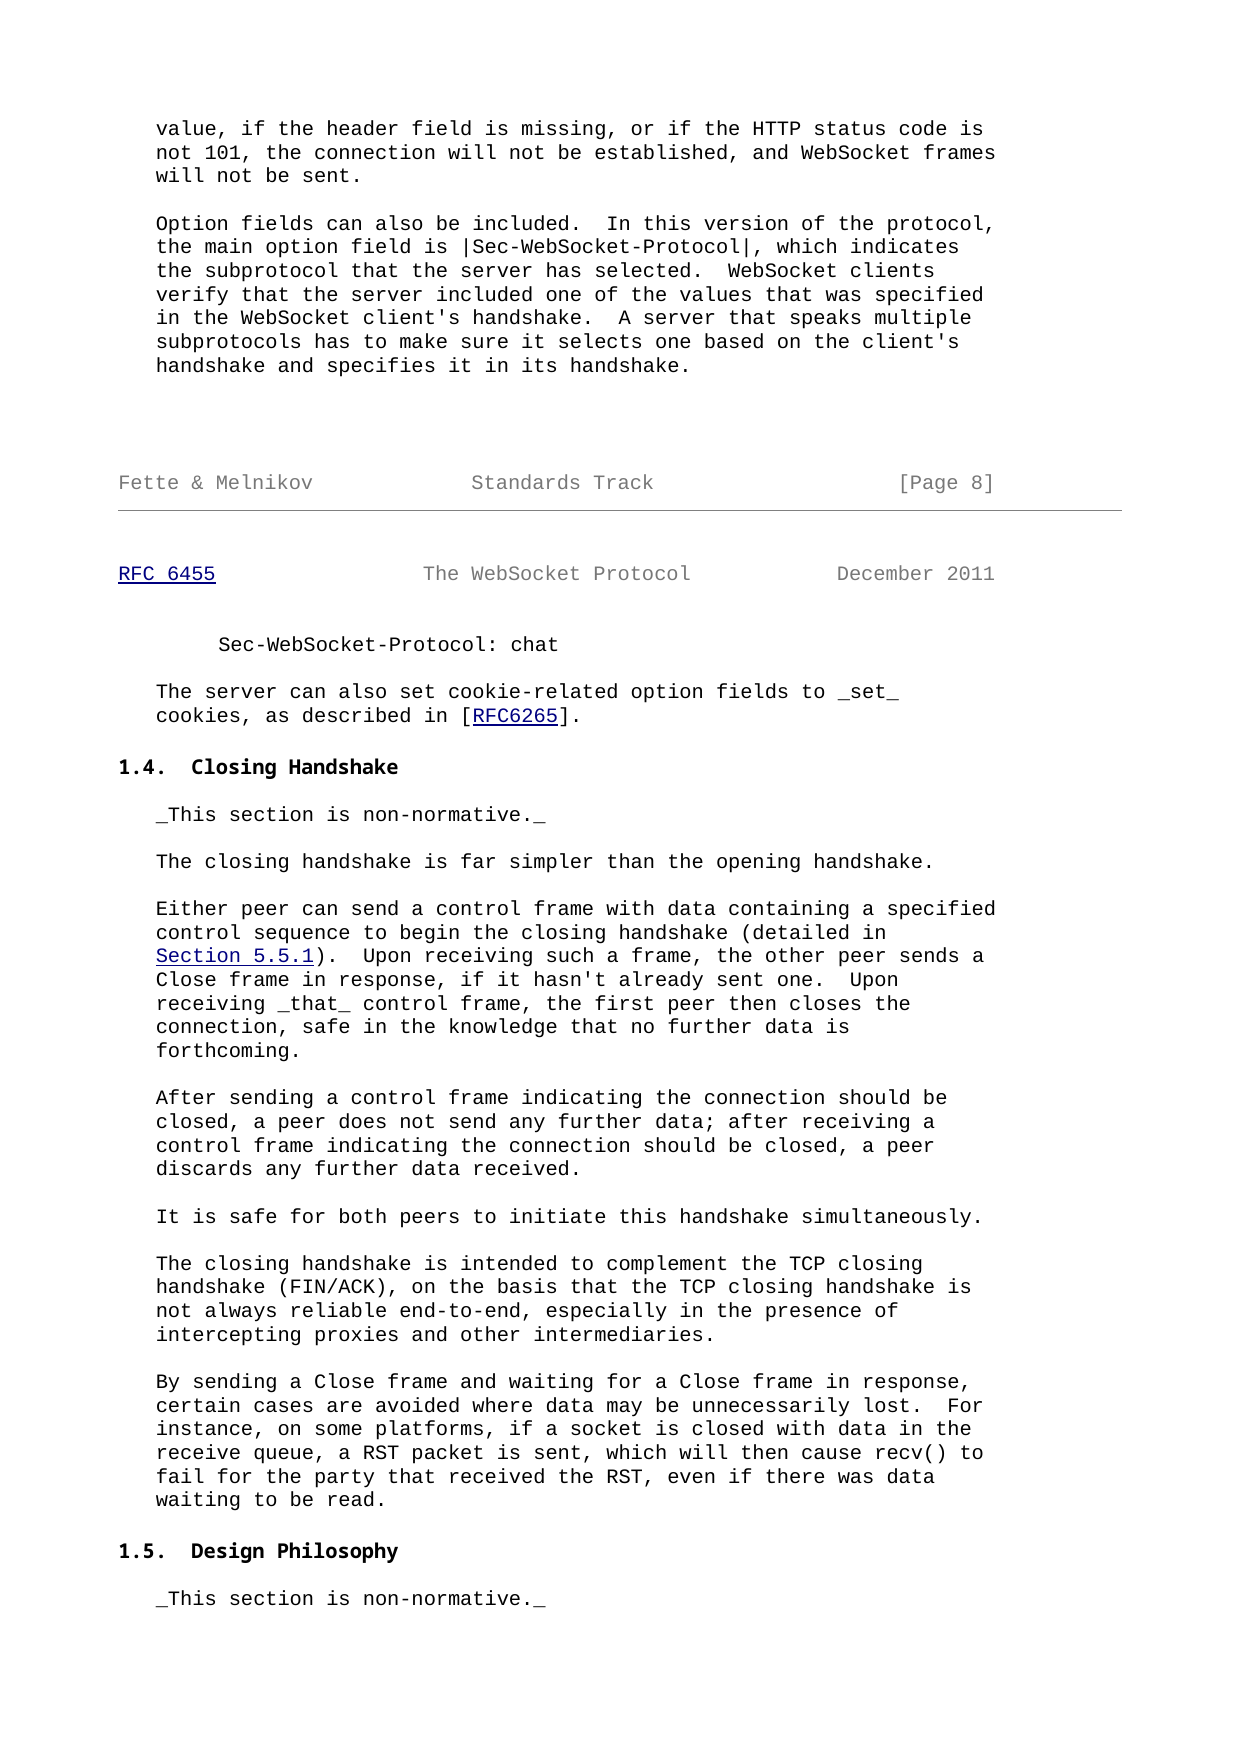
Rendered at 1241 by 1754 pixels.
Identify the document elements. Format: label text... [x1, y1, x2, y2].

text closed, a peer does not send any further data; after receiving a [118, 1111, 1122, 1135]
text Fette & Melnikov Standards Track [Page 8] [118, 473, 1122, 496]
text The server can also set cookie-related option fields to _set_ [118, 681, 1122, 705]
text Sec-WebSocket-Protocol: chat [118, 634, 1122, 658]
text the subprotocol that the server has selected. WebSocket clients [118, 260, 1122, 284]
text intercepting proxies and other intermediaries. [118, 1324, 1122, 1347]
text _This section is non-normative._ [118, 1588, 1122, 1612]
text forthcoming. [118, 1040, 1122, 1064]
text connection, safe in the knowledge that no further data is [118, 1016, 1122, 1040]
text By sending a Close frame and waiting for a Close frame in response, [118, 1371, 1122, 1395]
text 1.5. Design Philosophy [118, 1537, 1122, 1564]
text verify that the server included one of the values that was specified [118, 284, 1122, 307]
text control sequence to begin the closing handshake (detailed in [118, 922, 1122, 946]
text control frame indicating the connection should be closed, a peer [118, 1135, 1122, 1158]
text The closing handshake is far simpler than the opening handshake. [118, 851, 1122, 874]
text in the WebSocket client's handshake. A server that speaks multiple [118, 307, 1122, 331]
text After sending a control frame indicating the connection should be [118, 1087, 1122, 1111]
text It is safe for both peers to initiate this handshake simultaneously. [118, 1206, 1122, 1229]
text 1.4. Closing Handshake [118, 752, 1122, 780]
text will not be sent. [118, 165, 1122, 189]
text receive queue, a RST packet is sent, which will then cause recv() to [118, 1442, 1122, 1466]
text fail for the party that received the RST, even if there was data [118, 1466, 1122, 1489]
text handshake (FIN/ACK), on the basis that the TCP closing handshake is [118, 1277, 1122, 1300]
text cookies, as described in [RFC6265]. [118, 705, 1122, 729]
text handshake and specifies it in its handshake. [118, 354, 1122, 378]
text The closing handshake is intended to complement the TCP closing [118, 1253, 1122, 1277]
text subprotocols has to make sure it selects one based on the client's [118, 331, 1122, 354]
text Close frame in response, if it hasn't already sent one. Upon [118, 969, 1122, 993]
text not 101, the connection will not be established, and WebSocket frames [118, 142, 1122, 165]
text instance, on some platforms, if a socket is closed with data in the [118, 1418, 1122, 1442]
text the main option field is |Sec-WebSocket-Protocol|, which indicates [118, 236, 1122, 260]
text receiving _that_ control frame, the first peer then closes the [118, 993, 1122, 1016]
text certain cases are avoided where data may be unnecessarily lost. For [118, 1395, 1122, 1418]
text value, if the header field is missing, or if the HTTP status code is [118, 118, 1122, 142]
text Section 5.5.1). Upon receiving such a frame, the other peer sends a [118, 946, 1122, 969]
text waiting to be read. [118, 1489, 1122, 1513]
text Either peer can send a control frame with data containing a specified [118, 898, 1122, 922]
text _This section is non-normative._ [118, 804, 1122, 827]
text Option fields can also be included. In this version of the protocol, [118, 213, 1122, 236]
text RFC 6455 The WebSocket Protocol December 2011 [118, 564, 1122, 587]
text discards any further data received. [118, 1158, 1122, 1182]
text not always reliable end-to-end, especially in the presence of [118, 1300, 1122, 1324]
